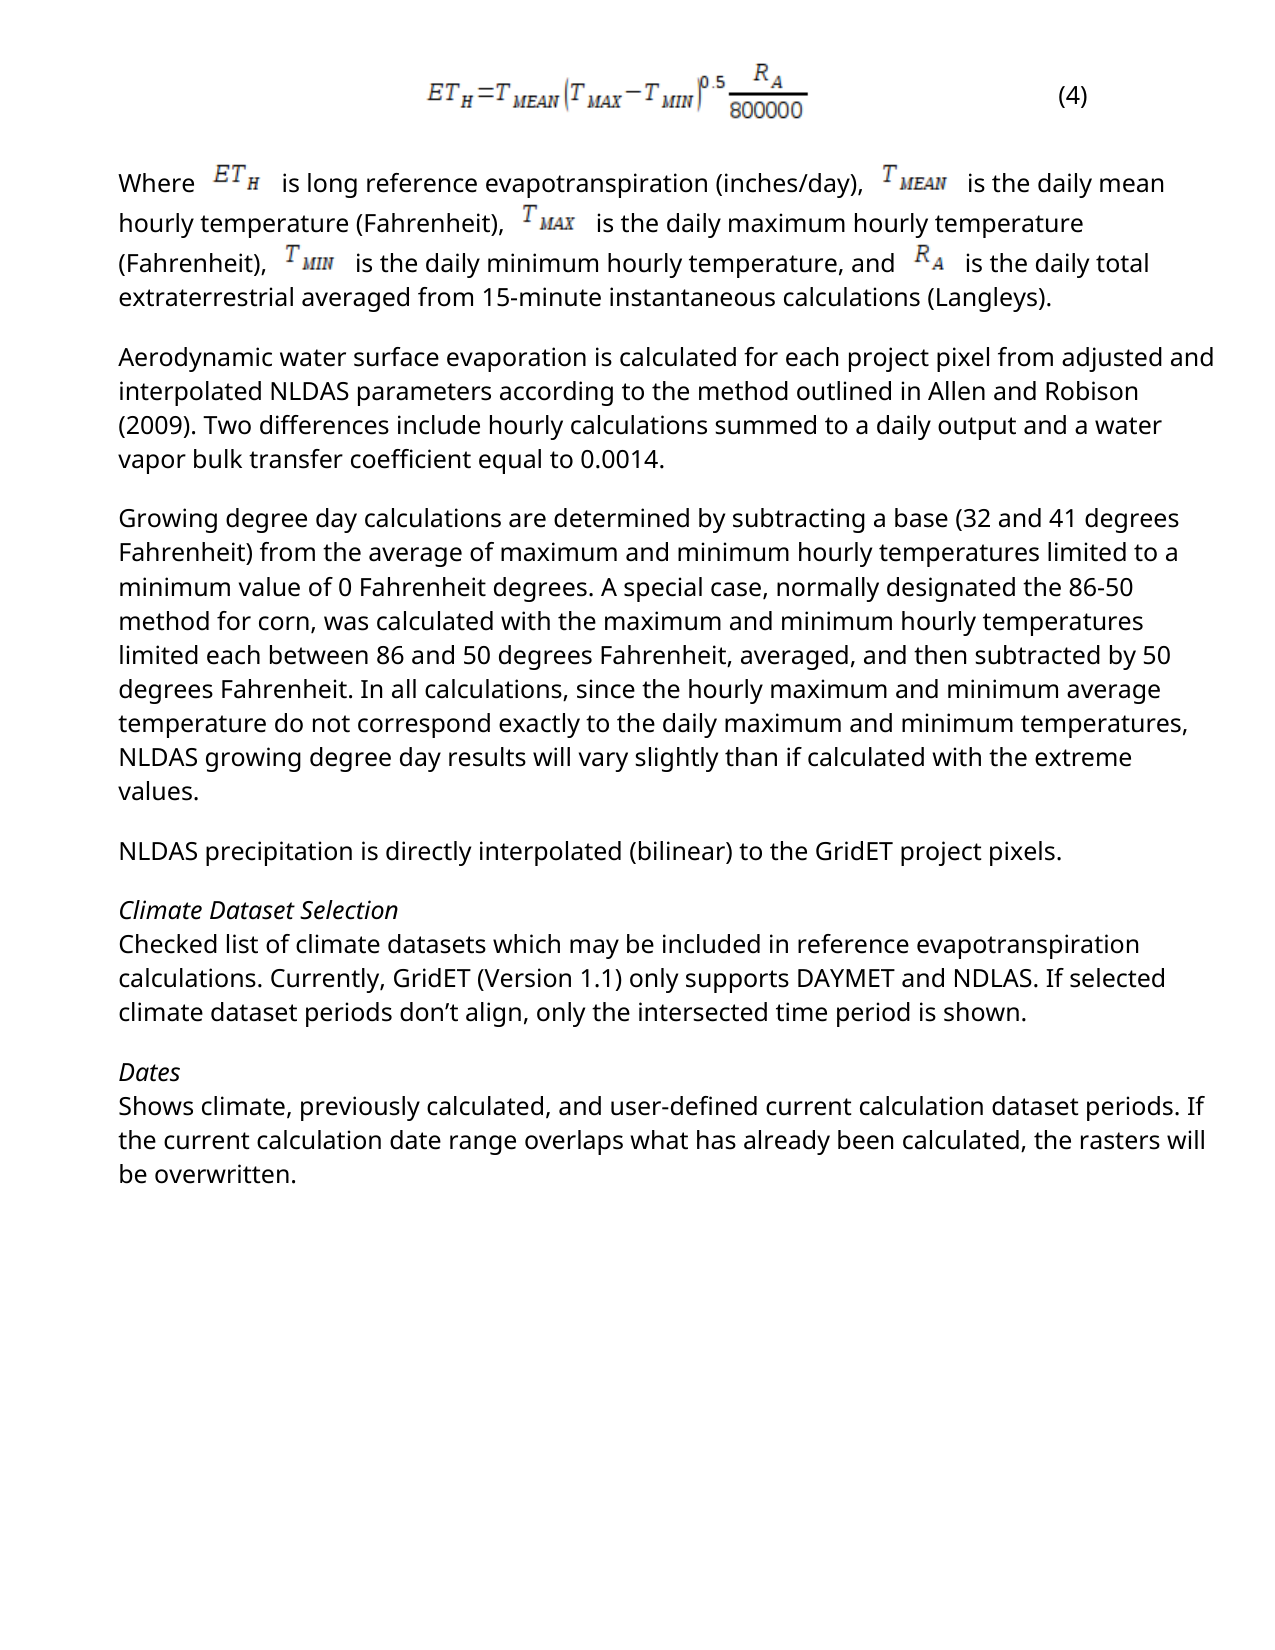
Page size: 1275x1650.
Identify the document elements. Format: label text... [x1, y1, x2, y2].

text Growing degree day calculations are determined by subtracting a base (32 and 41 degrees Fahrenheit) from the average of maximum and minimum hourly temperatures limited to a minimum value of 0 Fahrenheit degrees. A special case, normally designated the 86-50 method for corn, was calculated with the maximum and minimum hourly temperatures limited each between 86 and 50 degrees Fahrenheit, averaged, and then subtracted by 50 degrees Fahrenheit. In all calculations, since the hourly maximum and minimum average temperature do not correspond exactly to the daily maximum and minimum temperatures, NLDAS growing degree day results will vary slightly than if calculated with the extreme values. [118, 501, 1216, 808]
text NLDAS precipitation is directly interpolated (bilinear) to the GridET project pixels. [118, 833, 1216, 867]
text Whereis long reference evapotranspiration (inches/day),is the daily mean hourly temperature (Fahrenheit),is the daily maximum hourly temperature (Fahrenheit),is the daily minimum hourly temperature, andis the daily total extraterrestrial averaged from 15-minute instantaneous calculations (Langleys). [118, 160, 1216, 314]
picture [516, 199, 584, 233]
text Aerodynamic water surface evaporation is calculated for each project pixel from adjusted and interpolated NLDAS parameters according to the method outlined in Allen and Robison (2009). Two differences include hourly calculations summed to a daily output and a water vapor bulk transfer coefficient equal to 0.0014. [118, 339, 1216, 476]
picture [279, 239, 343, 273]
picture [421, 59, 817, 123]
text Dates Shows climate, previously calculated, and user-defined current calculation dataset periods. If the current calculation date range overlaps what has already been calculated, the rasters will be overwritten. [118, 1054, 1216, 1191]
table_header (4) [1028, 59, 1117, 160]
picture [908, 239, 953, 273]
text Climate Dataset Selection Checked list of climate datasets which may be included in reference evapotranspiration calculations. Currently, GridET (Version 1.1) only supports DAYMET and NDLAS. If selected climate dataset periods don’t align, only the intersected time period is shown. [118, 893, 1216, 1029]
table_header [217, 59, 1028, 160]
picture [207, 159, 270, 193]
picture [876, 159, 956, 193]
